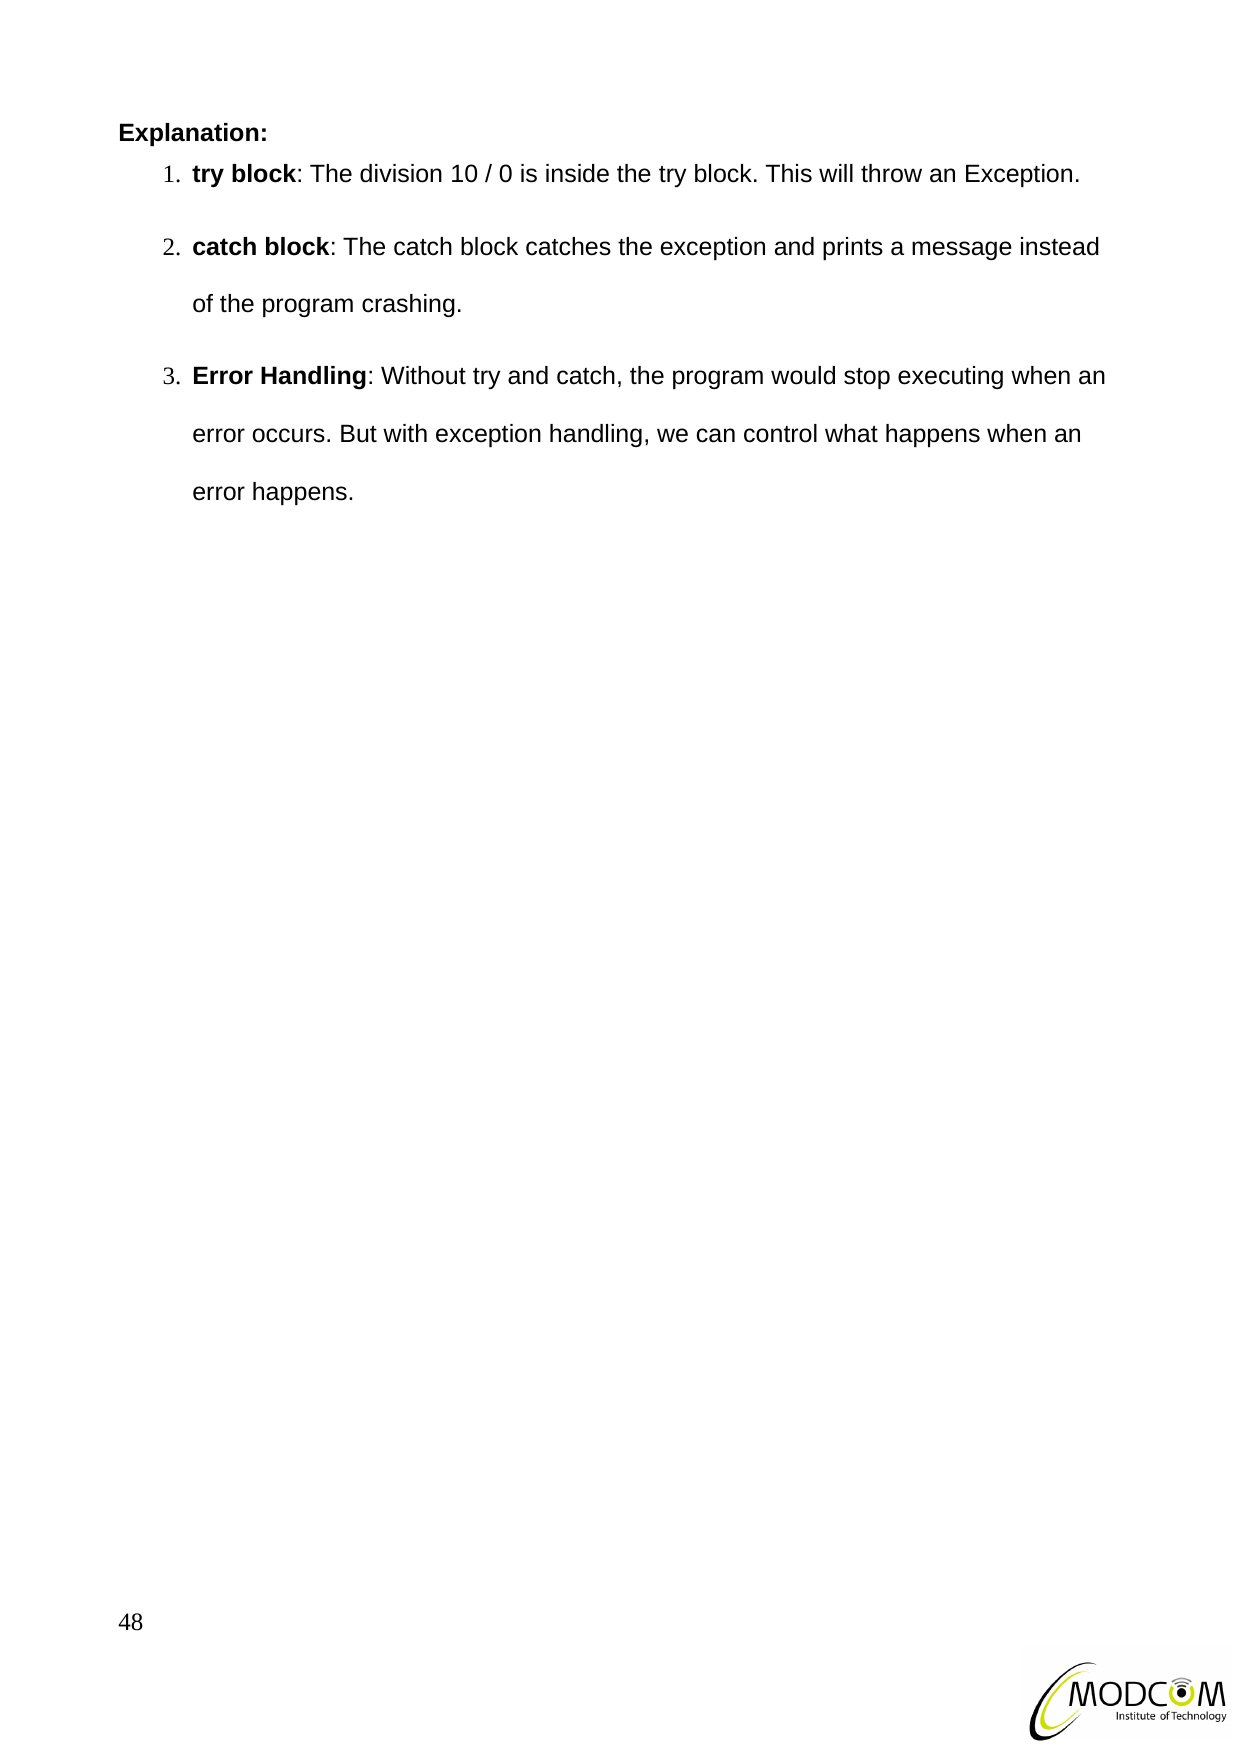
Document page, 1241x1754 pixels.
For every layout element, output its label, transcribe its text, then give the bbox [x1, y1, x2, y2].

subtitle Explanation: [118, 118, 1122, 147]
picture [1020, 1644, 1233, 1741]
list catch block: The catch block catches the exception and prints a message instead of the program crashing. [162, 232, 1122, 318]
list Error Handling: Without try and catch, the program would stop executing when an error occurs. But with exception handling, we can control what happens when an error happens. [162, 361, 1122, 505]
list try block: The division 10 / 0 is inside the try block. This will throw an Exception. [162, 159, 1122, 188]
